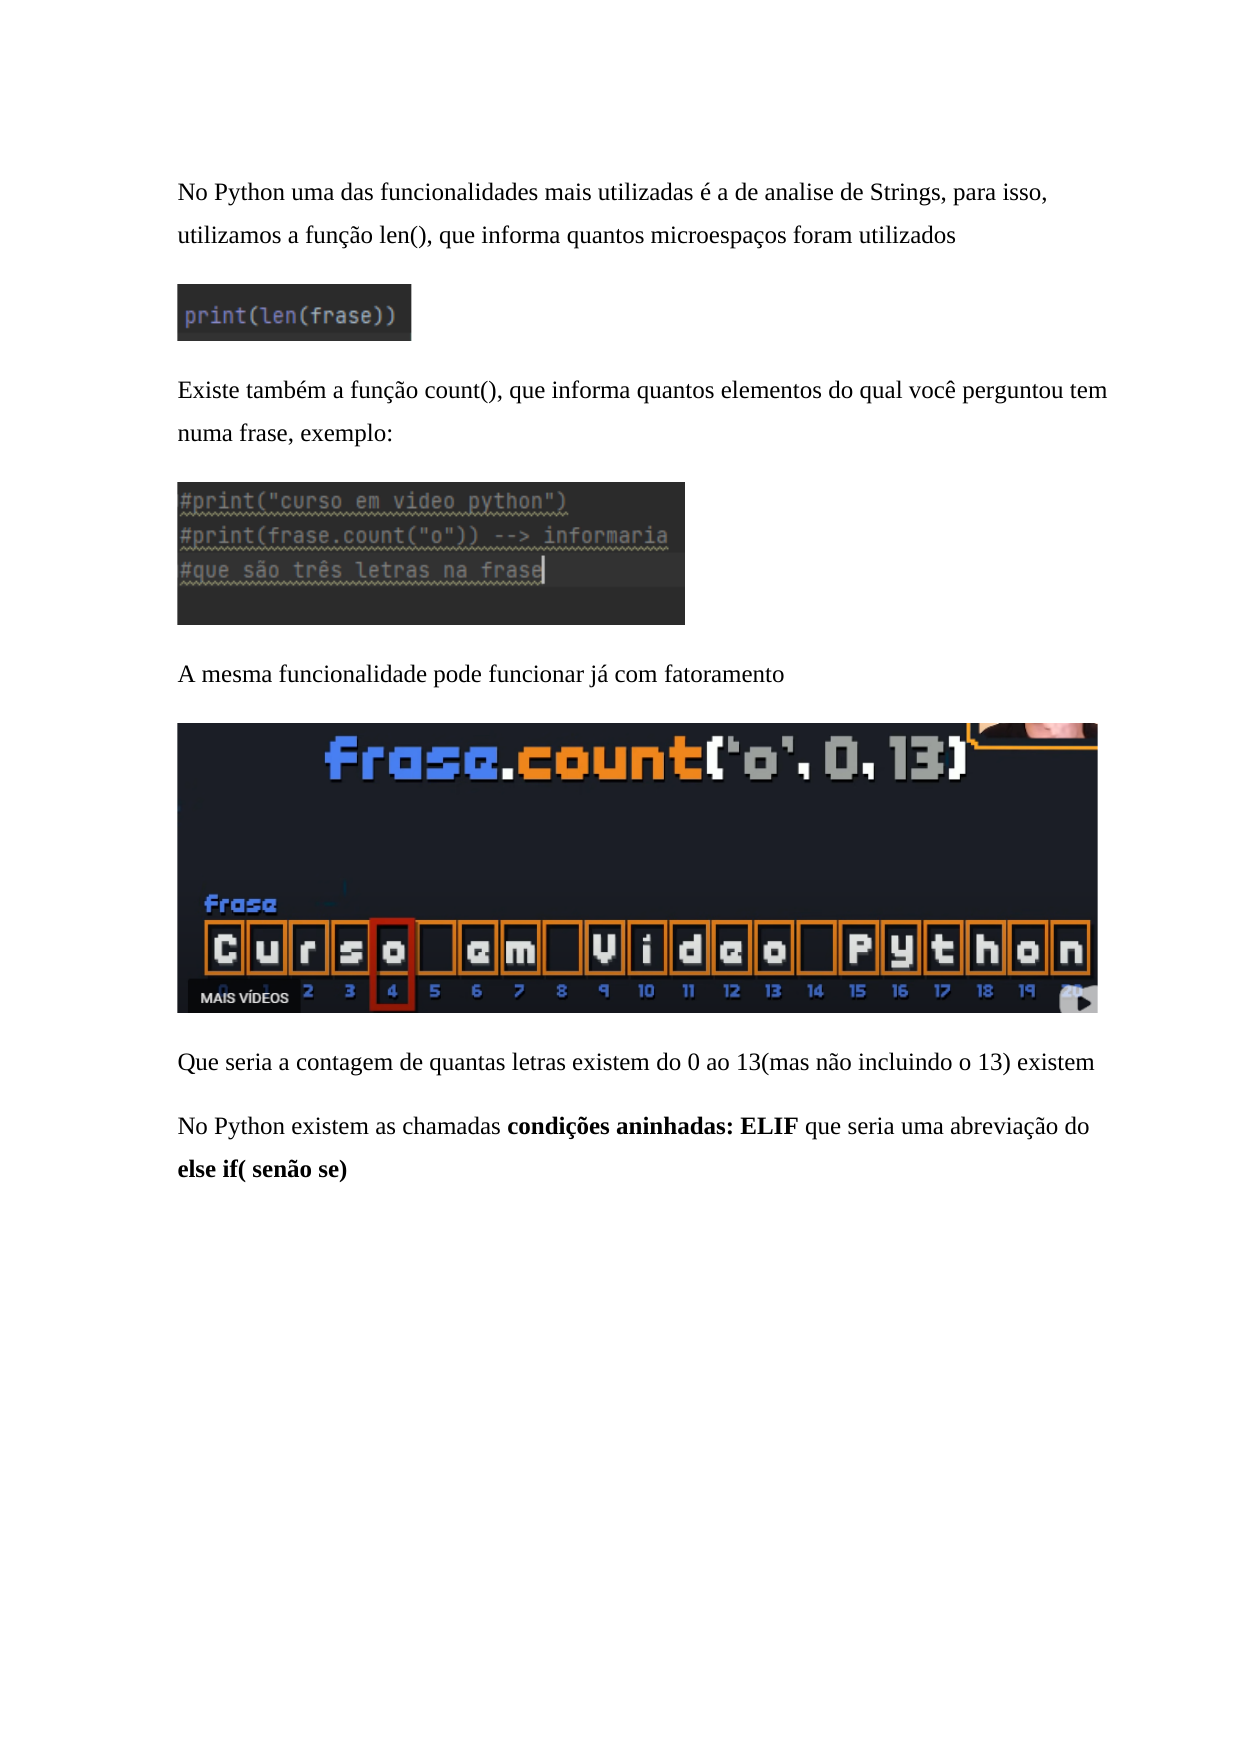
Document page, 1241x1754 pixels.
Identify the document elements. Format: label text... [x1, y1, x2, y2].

text Existe também a função count(), que informa quantos elementos do qual você perguntou tem numa frase, exemplo: [177, 375, 1122, 447]
text Que seria a contagem de quantas letras existem do 0 ao 13(mas não incluindo o 13) existem [177, 1047, 1122, 1076]
text A mesma funcionalidade pode funcionar já com fatoramento [177, 659, 1122, 688]
picture [177, 284, 412, 341]
picture [177, 723, 1098, 1013]
text No Python uma das funcionalidades mais utilizadas é a de analise de Strings, para isso, utilizamos a função len(), que informa quantos microespaços foram utilizados [177, 177, 1122, 249]
text No Python existem as chamadas condições aninhadas: ELIF que seria uma abreviação do else if( senão se) [177, 1111, 1122, 1183]
picture [177, 482, 685, 625]
